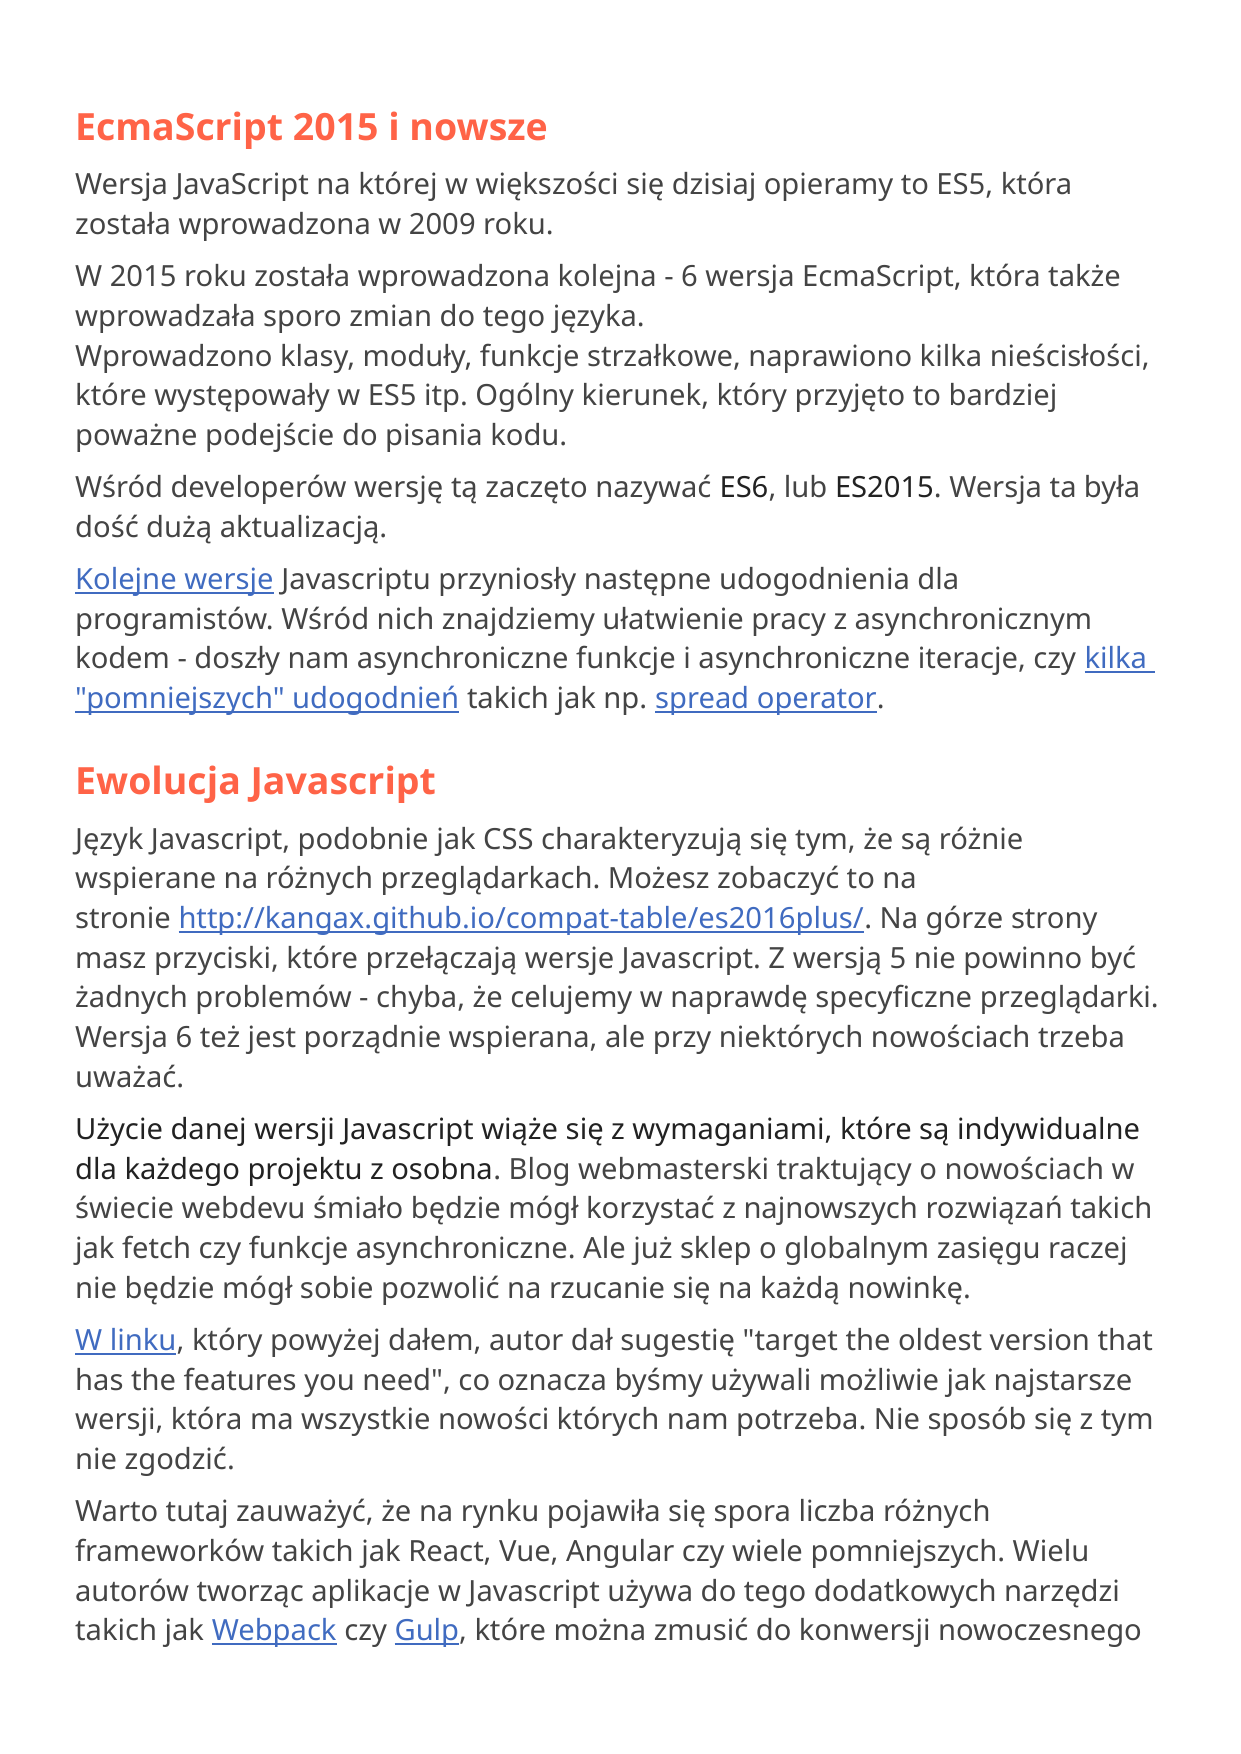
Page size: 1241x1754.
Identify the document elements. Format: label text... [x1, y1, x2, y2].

text W linku, który powyżej dałem, autor dał sugestię "target the oldest version that has the features you need", co oznacza byśmy używali możliwie jak najstarsze wersji, która ma wszystkie nowości których nam potrzeba. Nie sposób się z tym nie zgodzić. [75, 1319, 1165, 1478]
text Użycie danej wersji Javascript wiąże się z wymaganiami, które są indywidualne dla każdego projektu z osobna. Blog webmasterski traktujący o nowościach w świecie webdevu śmiało będzie mógł korzystać z najnowszych rozwiązań takich jak fetch czy funkcje asynchroniczne. Ale już sklep o globalnym zasięgu raczej nie będzie mógł sobie pozwolić na rzucanie się na każdą nowinkę. [75, 1108, 1165, 1307]
text Język Javascript, podobnie jak CSS charakteryzują się tym, że są różnie wspierane na różnych przeglądarkach. Możesz zobaczyć to na stronie http://kangax.github.io/compat-table/es2016plus/. Na górze strony masz przyciski, które przełączają wersje Javascript. Z wersją 5 nie powinno być żadnych problemów - chyba, że celujemy w naprawdę specyficzne przeglądarki. Wersja 6 też jest porządnie wspierana, ale przy niektórych nowościach trzeba uważać. [75, 818, 1165, 1096]
subtitle Ewolucja Javascript [75, 754, 1165, 806]
text Wśród developerów wersję tą zaczęto nazywać ES6, lub ES2015. Wersja ta była dość dużą aktualizacją. [75, 466, 1165, 546]
text Wersja JavaScript na której w większości się dzisiaj opieramy to ES5, która została wprowadzona w 2009 roku. [75, 163, 1165, 243]
subtitle EcmaScript 2015 i nowsze [75, 100, 1165, 151]
text Kolejne wersje Javascriptu przyniosły następne udogodnienia dla programistów. Wśród nich znajdziemy ułatwienie pracy z asynchronicznym kodem - doszły nam asynchroniczne funkcje i asynchroniczne iteracje, czy kilka "pomniejszych" udogodnień takich jak np. spread operator. [75, 558, 1165, 717]
text Warto tutaj zauważyć, że na rynku pojawiła się spora liczba różnych frameworków takich jak React, Vue, Angular czy wiele pomniejszych. Wielu autorów tworząc aplikacje w Javascript używa do tego dodatkowych narzędzi takich jak Webpack czy Gulp, które można zmusić do konwersji nowoczesnego [75, 1491, 1165, 1649]
text W 2015 roku została wprowadzona kolejna - 6 wersja EcmaScript, która także wprowadzała sporo zmian do tego języka. Wprowadzono klasy, moduły, funkcje strzałkowe, naprawiono kilka nieścisłości, które występowały w ES5 itp. Ogólny kierunek, który przyjęto to bardziej poważne podejście do pisania kodu. [75, 255, 1165, 454]
